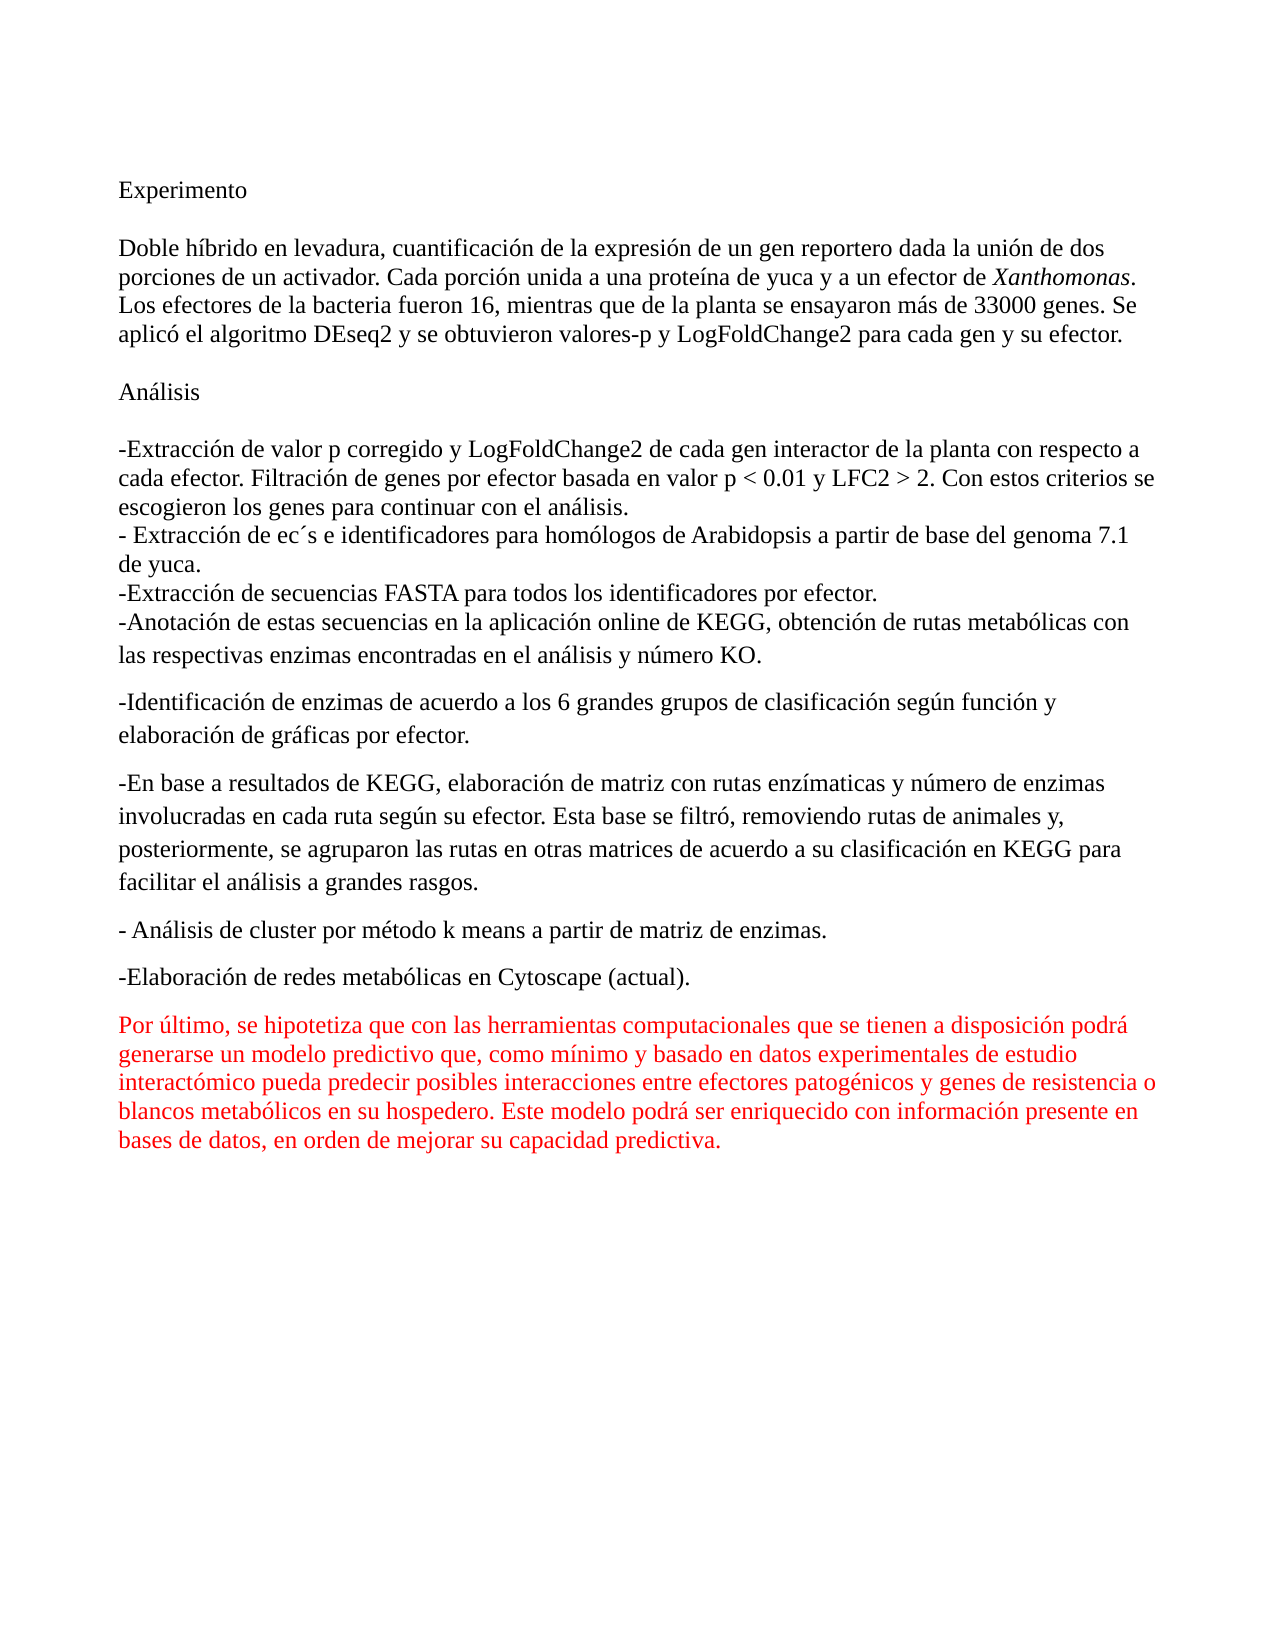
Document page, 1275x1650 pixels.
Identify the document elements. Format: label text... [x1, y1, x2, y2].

text Por último, se hipotetiza que con las herramientas computacionales que se tienen a disposición podrá generarse un modelo predictivo que, como mínimo y basado en datos experimentales de estudio interactómico pueda predecir posibles interacciones entre efectores patogénicos y genes de resistencia o blancos metabólicos en su hospedero. Este modelo podrá ser enriquecido con información presente en bases de datos, en orden de mejorar su capacidad predictiva. [118, 1010, 1157, 1154]
text -En base a resultados de KEGG, elaboración de matriz con rutas enzímaticas y número de enzimas involucradas en cada ruta según su efector. Esta base se filtró, removiendo rutas de animales y, posteriormente, se agruparon las rutas en otras matrices de acuerdo a su clasificación en KEGG para facilitar el análisis a grandes rasgos. [118, 768, 1157, 896]
text -Extracción de secuencias FASTA para todos los identificadores por efector. [118, 578, 1157, 607]
text -Identificación de enzimas de acuerdo a los 6 grandes grupos de clasificación según función y elaboración de gráficas por efector. [118, 687, 1157, 749]
text -Extracción de valor p corregido y LogFoldChange2 de cada gen interactor de la planta con respecto a cada efector. Filtración de genes por efector basada en valor p < 0.01 y LFC2 > 2. Con estos criterios se escogieron los genes para continuar con el análisis. [118, 434, 1157, 521]
text -Elaboración de redes metabólicas en Cytoscape (actual). [118, 962, 1157, 991]
text - Análisis de cluster por método k means a partir de matriz de enzimas. [118, 915, 1157, 943]
text Experimento [118, 176, 1157, 204]
text - Extracción de ec´s e identificadores para homólogos de Arabidopsis a partir de base del genoma 7.1 de yuca. [118, 521, 1157, 578]
text -Anotación de estas secuencias en la aplicación online de KEGG, obtención de rutas metabólicas con las respectivas enzimas encontradas en el análisis y número KO. [118, 607, 1157, 669]
text Doble híbrido en levadura, cuantificación de la expresión de un gen reportero dada la unión de dos porciones de un activador. Cada porción unida a una proteína de yuca y a un efector de Xanthomonas. Los efectores de la bacteria fueron 16, mientras que de la planta se ensayaron más de 33000 genes. Se aplicó el algoritmo DEseq2 y se obtuvieron valores-p y LogFoldChange2 para cada gen y su efector. [118, 233, 1157, 348]
text Análisis [118, 377, 1157, 406]
